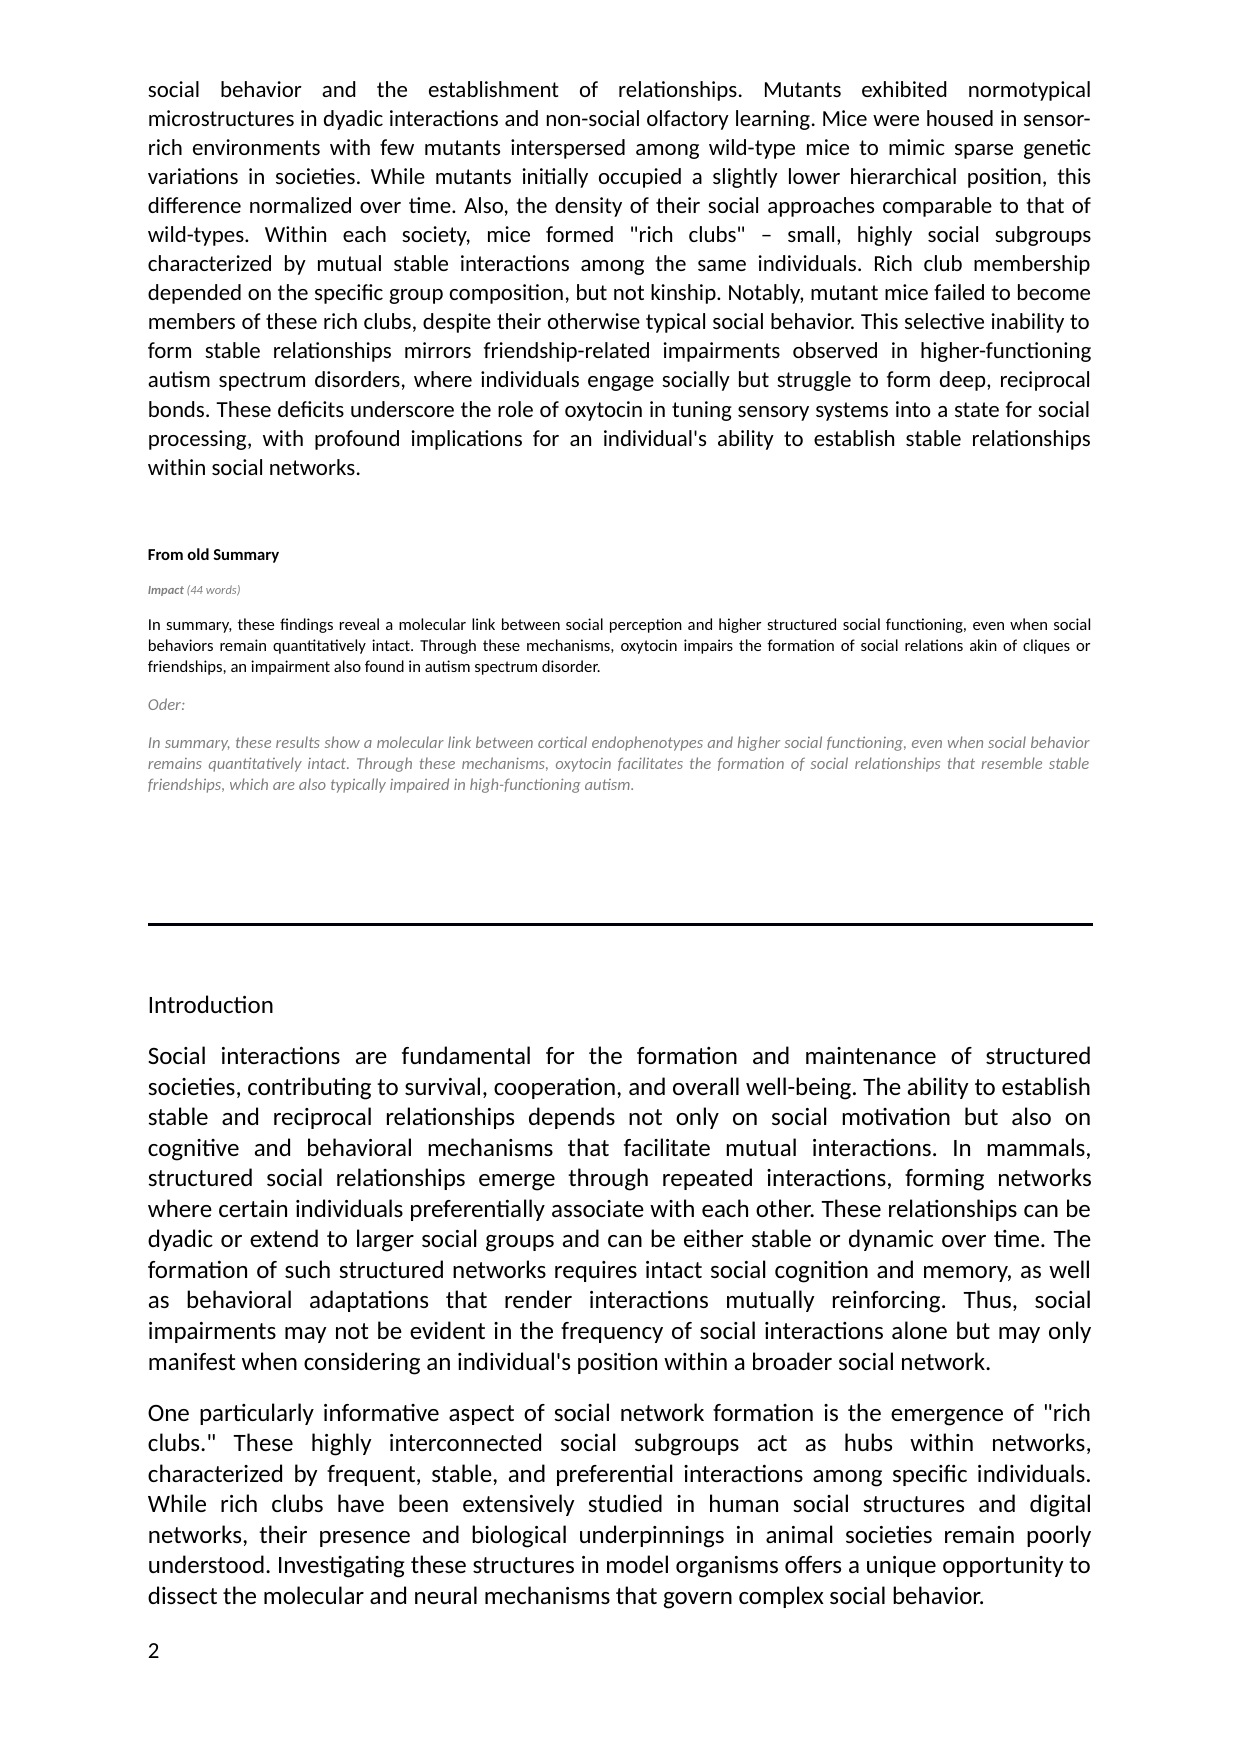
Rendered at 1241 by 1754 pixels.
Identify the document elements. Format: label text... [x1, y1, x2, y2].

text Impact (44 words) [148, 582, 1093, 597]
text One particularly informative aspect of social network formation is the emergence of "rich clubs." These highly interconnected social subgroups act as hubs within networks, characterized by frequent, stable, and preferential interactions among specific individuals. While rich clubs have been extensively studied in human social structures and digital networks, their presence and biological underpinnings in animal societies remain poorly understood. Investigating these structures in model organisms offers a unique opportunity to dissect the molecular and neural mechanisms that govern complex social behavior. [148, 1397, 1093, 1611]
text Introduction [148, 989, 1093, 1019]
text Social interactions are fundamental for the formation and maintenance of structured societies, contributing to survival, cooperation, and overall well-being. The ability to establish stable and reciprocal relationships depends not only on social motivation but also on cognitive and behavioral mechanisms that facilitate mutual interactions. In mammals, structured social relationships emerge through repeated interactions, forming networks where certain individuals preferentially associate with each other. These relationships can be dyadic or extend to larger social groups and can be either stable or dynamic over time. The formation of such structured networks requires intact social cognition and memory, as well as behavioral adaptations that render interactions mutually reinforcing. Thus, social impairments may not be evident in the frequency of social interactions alone but may only manifest when considering an individual's position within a broader social network. [148, 1040, 1093, 1376]
text In summary, these findings reveal a molecular link between social perception and higher structured social functioning, even when social behaviors remain quantitatively intact. Through these mechanisms, oxytocin impairs the formation of social relations akin of cliques or friendships, an impairment also found in autism spectrum disorder. [148, 614, 1093, 677]
text From old Summary [148, 544, 1093, 564]
text social behavior and the establishment of relationships. Mutants exhibited normotypical microstructures in dyadic interactions and non-social olfactory learning. Mice were housed in sensor-rich environments with few mutants interspersed among wild-type mice to mimic sparse genetic variations in societies. While mutants initially occupied a slightly lower hierarchical position, this difference normalized over time. Also, the density of their social approaches comparable to that of wild-types. Within each society, mice formed "rich clubs" – small, highly social subgroups characterized by mutual stable interactions among the same individuals. Rich club membership depended on the specific group composition, but not kinship. Notably, mutant mice failed to become members of these rich clubs, despite their otherwise typical social behavior. This selective inability to form stable relationships mirrors friendship-related impairments observed in higher-functioning autism spectrum disorders, where individuals engage socially but struggle to form deep, reciprocal bonds. These deficits underscore the role of oxytocin in tuning sensory systems into a state for social processing, with profound implications for an individual's ability to establish stable relationships within social networks. [148, 75, 1093, 481]
text In summary, these results show a molecular link between cortical endophenotypes and higher social functioning, even when social behavior remains quantitatively intact. Through these mechanisms, oxytocin facilitates the formation of social relationships that resemble stable friendships, which are also typically impaired in high-functioning autism. [148, 732, 1093, 794]
text Oder: [148, 694, 1093, 714]
